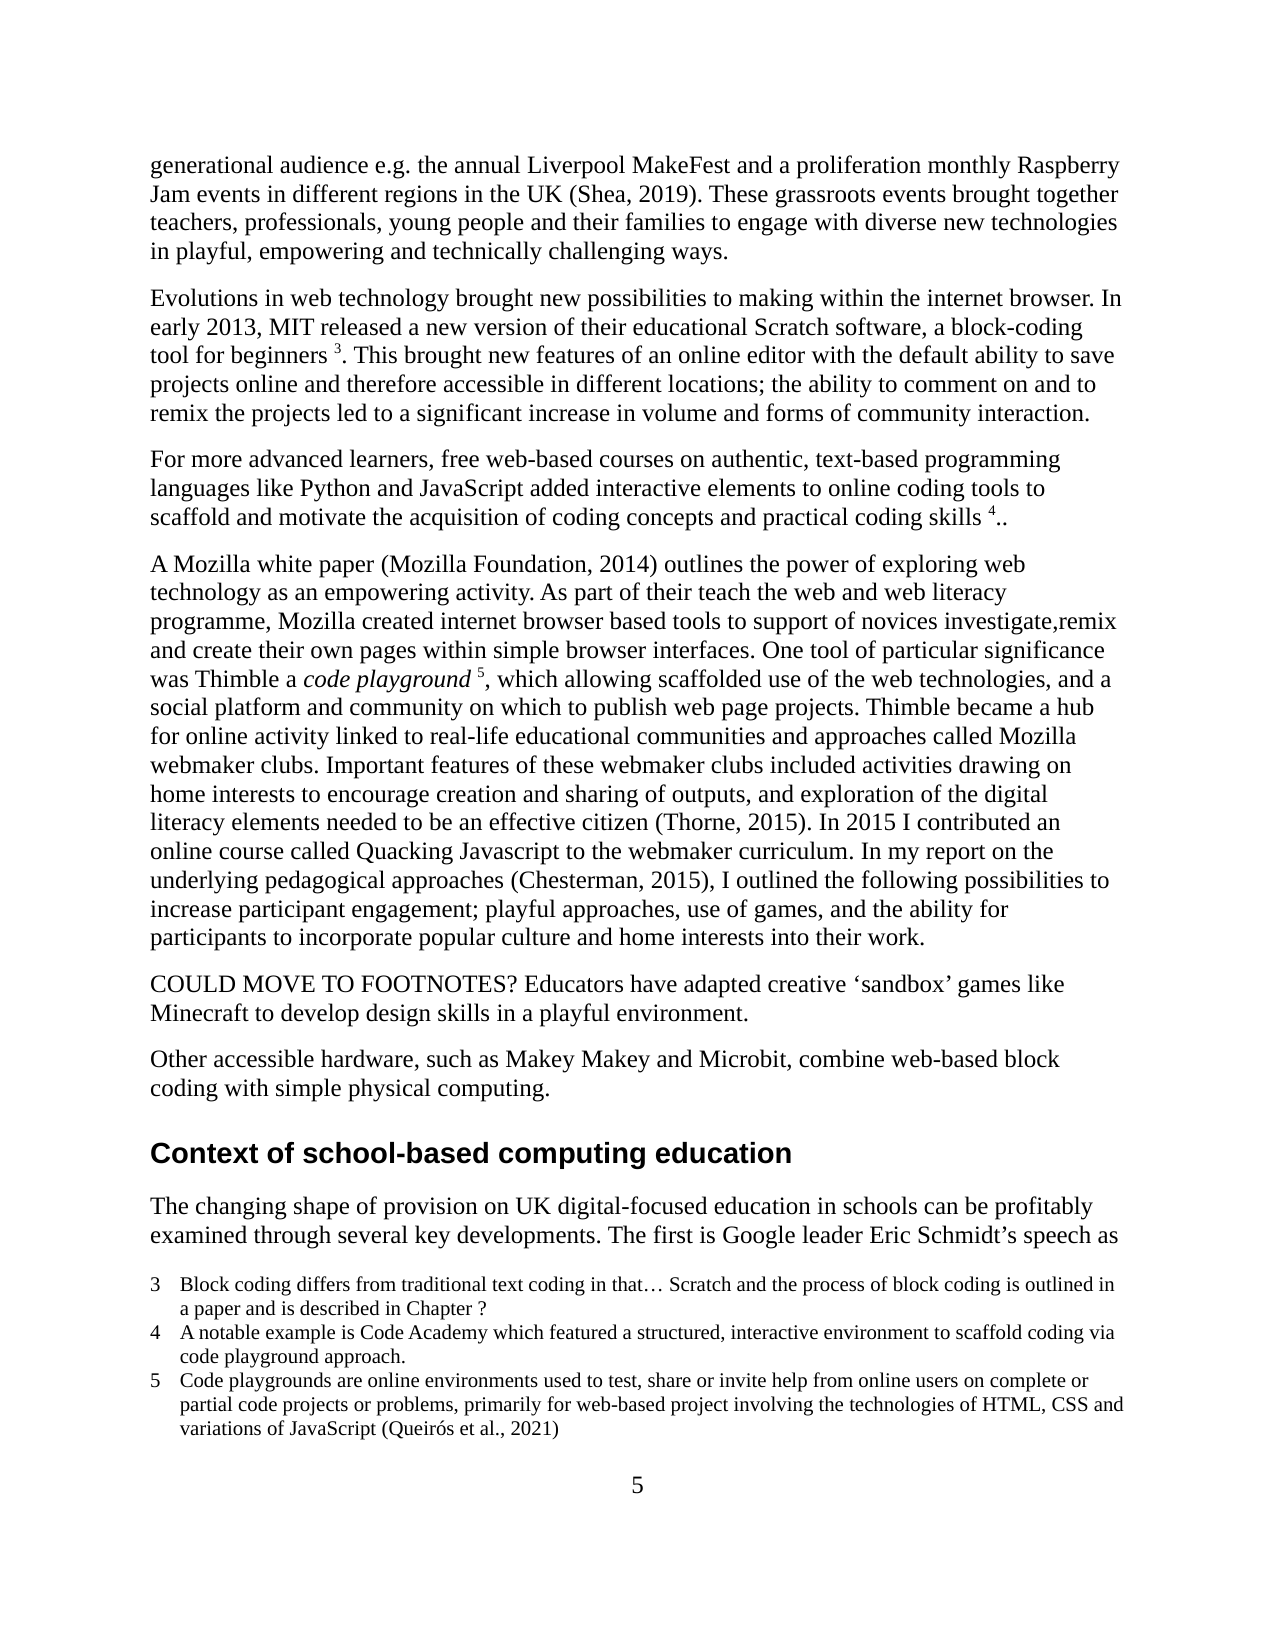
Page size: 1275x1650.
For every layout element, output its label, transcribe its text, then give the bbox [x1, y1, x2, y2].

text Code playgrounds are online environments used to test, share or invite help from online users on complete or partial code projects or problems, primarily for web-based project involving the technologies of HTML, CSS and variations of JavaScript (Queirós et al., 2021) [150, 1368, 1125, 1440]
text A notable example is Code Academy which featured a structured, interactive environment to scaffold coding via code playground approach. [150, 1320, 1125, 1368]
text COULD MOVE TO FOOTNOTES? Educators have adapted creative ‘sandbox’ games like Minecraft to develop design skills in a playful environment. [150, 969, 1125, 1027]
subtitle Context of school-based computing education [150, 1136, 1125, 1169]
text Other accessible hardware, such as Makey Makey and Microbit, combine web-based block coding with simple physical computing. [150, 1044, 1125, 1102]
text Block coding differs from traditional text coding in that… Scratch and the process of block coding is outlined in a paper and is described in Chapter ? [150, 1272, 1125, 1320]
text For more advanced learners, free web-based courses on authentic, text-based programming languages like Python and JavaScript added interactive elements to online coding tools to scaffold and motivate the acquisition of coding concepts and practical coding skills .. [150, 444, 1125, 531]
text generational audience e.g. the annual Liverpool MakeFest and a proliferation monthly Raspberry Jam events in different regions in the UK (Shea, 2019). These grassroots events brought together teachers, professionals, young people and their families to engage with diverse new technologies in playful, empowering and technically challenging ways. [150, 150, 1125, 265]
text The changing shape of provision on UK digital-focused education in schools can be profitably examined through several key developments. The first is Google leader Eric Schmidt’s speech as [150, 1191, 1125, 1248]
text Evolutions in web technology brought new possibilities to making within the internet browser. In early 2013, MIT released a new version of their educational Scratch software, a block-coding tool for beginners . This brought new features of an online editor with the default ability to save projects online and therefore accessible in different locations; the ability to comment on and to remix the projects led to a significant increase in volume and forms of community interaction. [150, 283, 1125, 427]
text A Mozilla white paper (Mozilla Foundation, 2014) outlines the power of exploring web technology as an empowering activity. As part of their teach the web and web literacy programme, Mozilla created internet browser based tools to support of novices investigate,remix and create their own pages within simple browser interfaces. One tool of particular significance was Thimble a code playground , which allowing scaffolded use of the web technologies, and a social platform and community on which to publish web page projects. Thimble became a hub for online activity linked to real-life educational communities and approaches called Mozilla webmaker clubs. Important features of these webmaker clubs included activities drawing on home interests to encourage creation and sharing of outputs, and exploration of the digital literacy elements needed to be an effective citizen (Thorne, 2015). In 2015 I contributed an online course called Quacking Javascript to the webmaker curriculum. In my report on the underlying pedagogical approaches (Chesterman, 2015), I outlined the following possibilities to increase participant engagement; playful approaches, use of games, and the ability for participants to incorporate popular culture and home interests into their work. [150, 549, 1125, 951]
